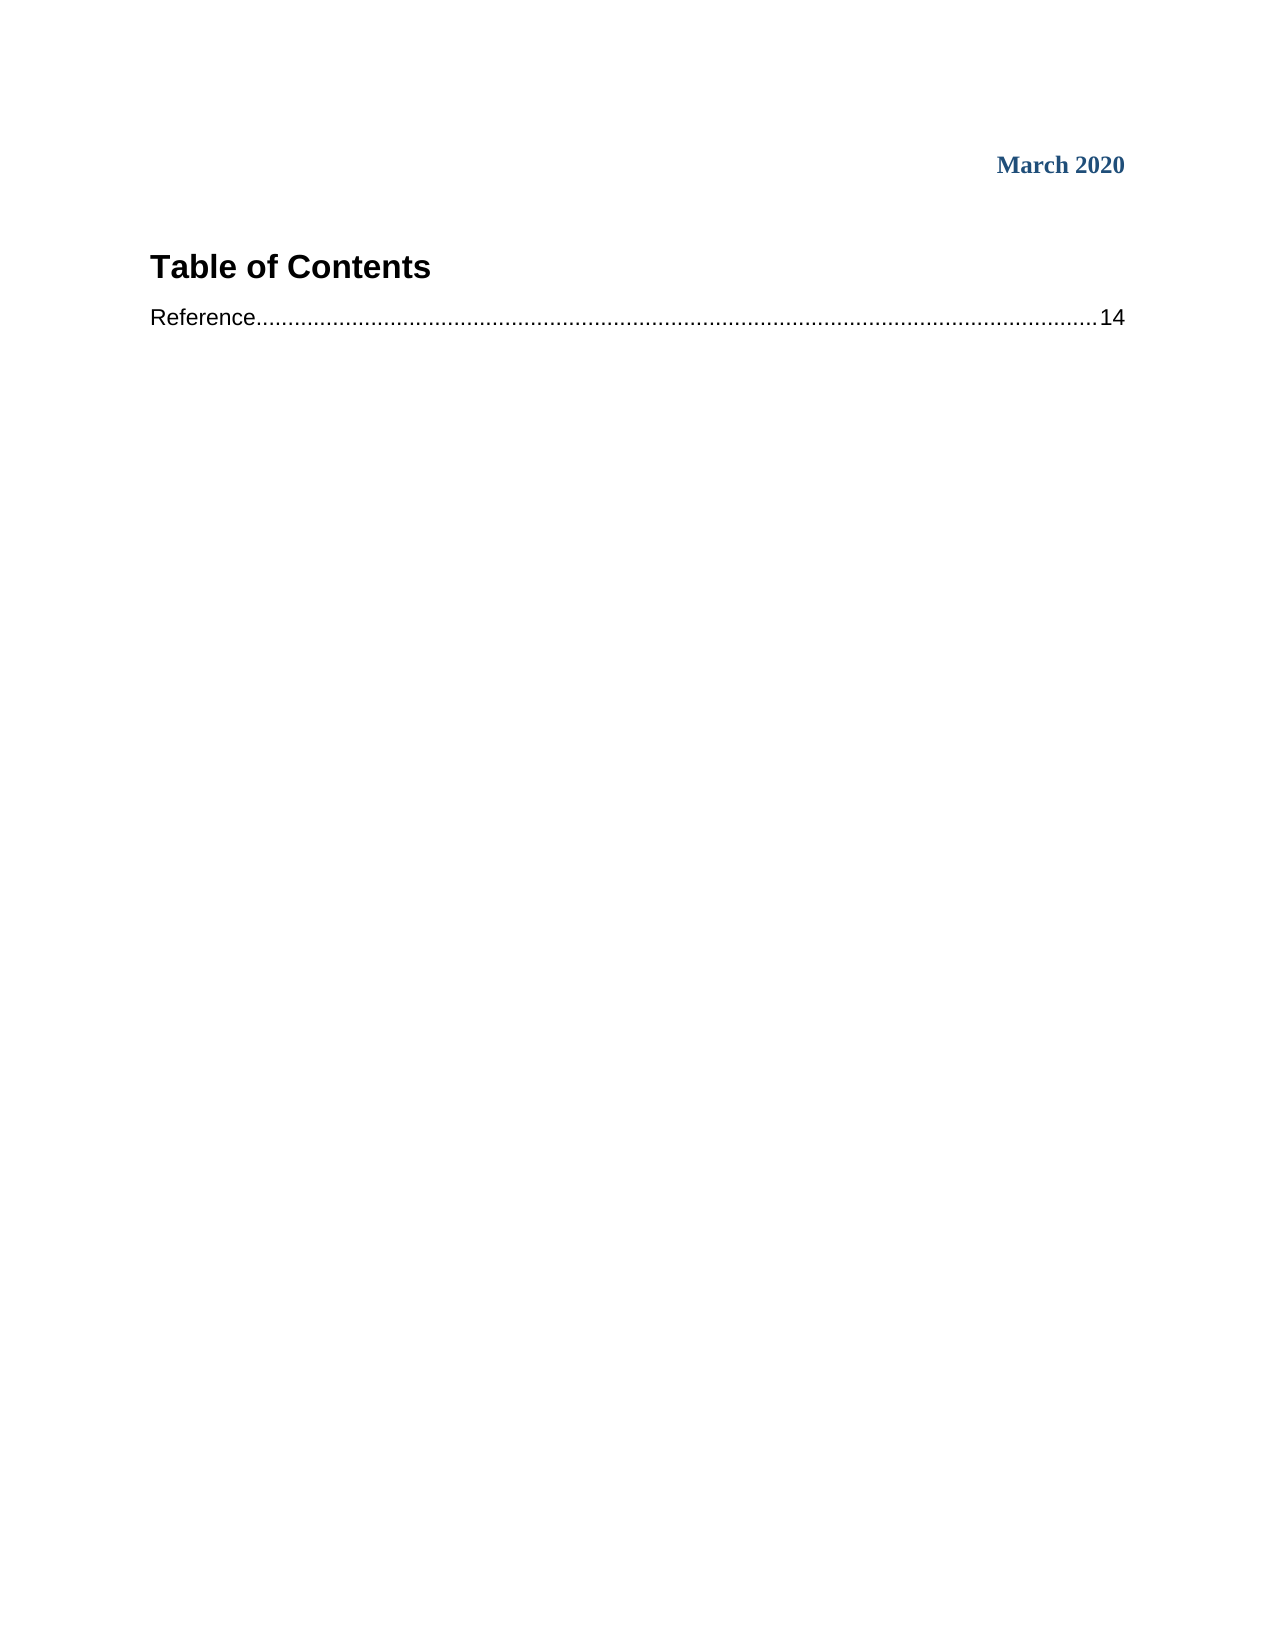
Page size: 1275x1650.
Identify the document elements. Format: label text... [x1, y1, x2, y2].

subtitle Table of Contents [150, 247, 1125, 286]
text Reference 14 [150, 304, 1125, 331]
text March 2020 [150, 150, 1125, 179]
